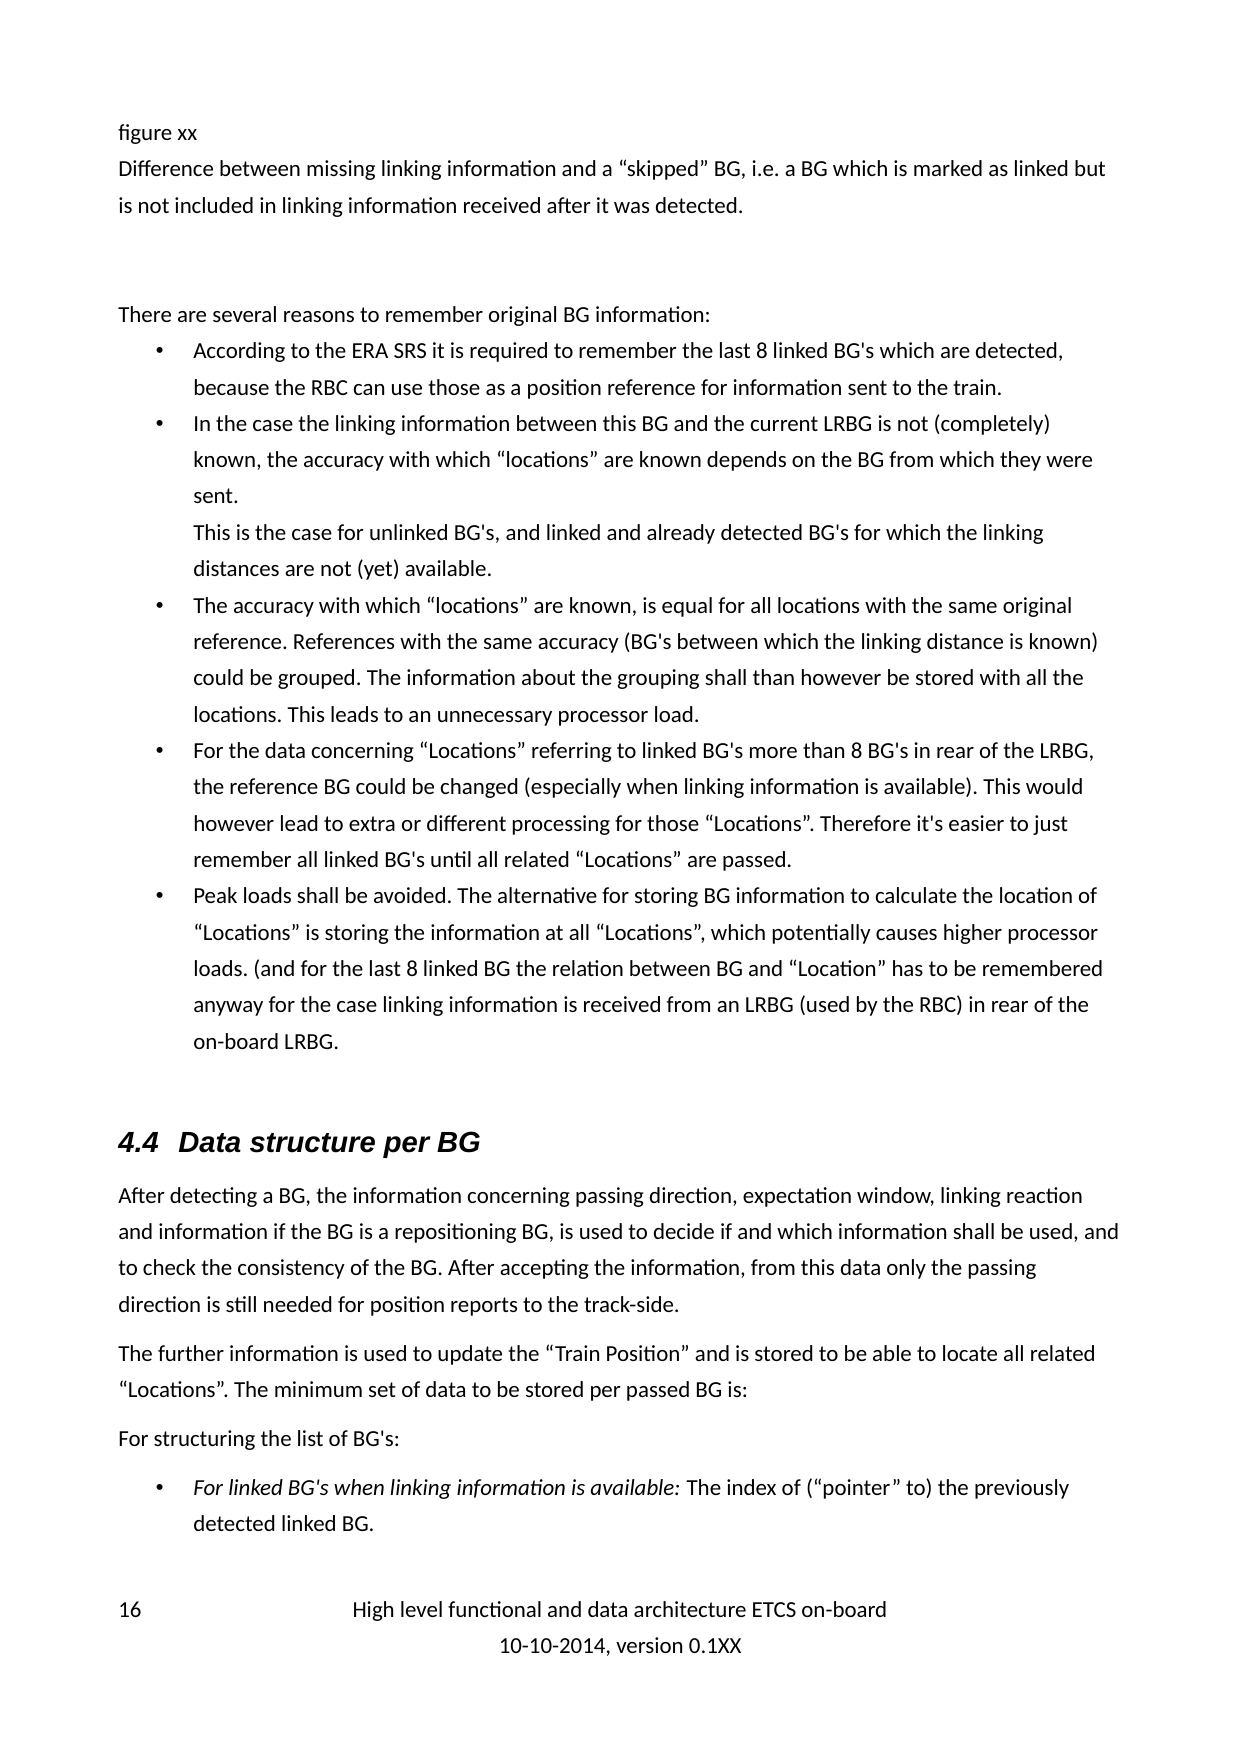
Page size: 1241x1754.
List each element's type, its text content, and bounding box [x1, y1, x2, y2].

text After detecting a BG, the information concerning passing direction, expectation window, linking reaction and information if the BG is a repositioning BG, is used to decide if and which information shall be used, and to check the consistency of the BG. After accepting the information, from this data only the passing direction is still needed for position reports to the track-side. [118, 1181, 1122, 1318]
list For linked BG's when linking information is available: The index of (“pointer” to) the previously detected linked BG. [156, 1473, 1122, 1537]
text There are several reasons to remember original BG information: [118, 300, 1122, 328]
list Peak loads shall be avoided. The alternative for storing BG information to calculate the location of “Locations” is storing the information at all “Locations”, which potentially causes higher processor loads. (and for the last 8 linked BG the relation between BG and “Location” has to be remembered anyway for the case linking information is received from an LRBG (used by the RBC) in rear of the on-board LRBG. [156, 882, 1122, 1055]
text The further information is used to update the “Train Position” and is stored to be able to locate all related “Locations”. The minimum set of data to be stored per passed BG is: [118, 1339, 1122, 1403]
text figure xx [118, 118, 1122, 146]
list The accuracy with which “locations” are known, is equal for all locations with the same original reference. References with the same accuracy (BG's between which the linking distance is known) could be grouped. The information about the grouping shall than however be stored with all the locations. This leads to an unnecessary processor load. [156, 591, 1122, 728]
list According to the ERA SRS it is required to remember the last 8 linked BG's which are detected, because the RBC can use those as a position reference for information sent to the train. [156, 336, 1122, 401]
list For the data concerning “Locations” referring to linked BG's more than 8 BG's in rear of the LRBG, the reference BG could be changed (especially when linking information is available). This would however lead to extra or different processing for those “Locations”. Therefore it's easier to just remember all linked BG's until all related “Locations” are passed. [156, 736, 1122, 873]
text For structuring the list of BG's: [118, 1424, 1122, 1452]
subtitle Data structure per BG [118, 1125, 1122, 1158]
list In the case the linking information between this BG and the current LRBG is not (completely) known, the accuracy with which “locations” are known depends on the BG from which they were sent. This is the case for unlinked BG's, and linked and already detected BG's for which the linking distances are not (yet) available. [156, 409, 1122, 582]
text Difference between missing linking information and a “skipped” BG, i.e. a BG which is marked as linked but is not included in linking information received after it was detected. [118, 154, 1122, 219]
